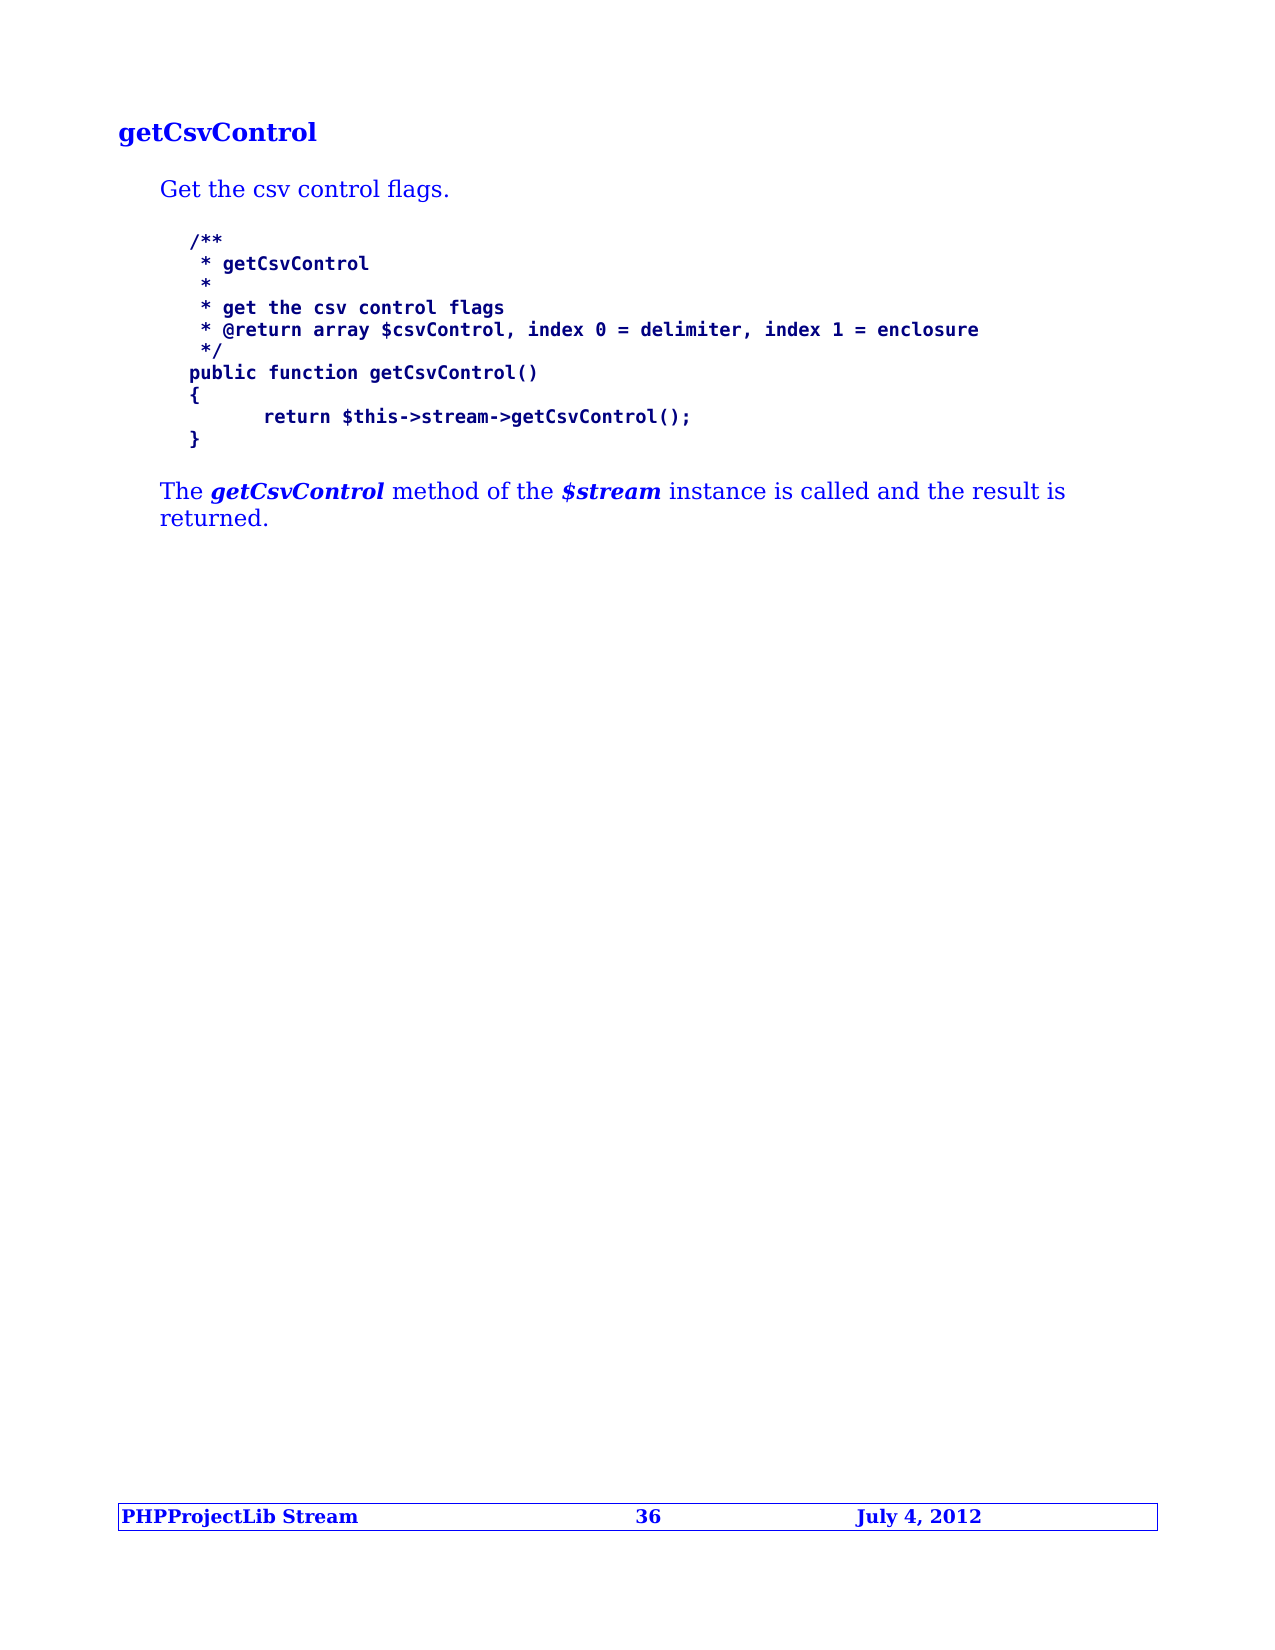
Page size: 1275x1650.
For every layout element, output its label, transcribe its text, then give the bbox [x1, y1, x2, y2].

list } [189, 428, 1157, 450]
title getCsvControl [118, 118, 1157, 147]
text Get the csv control flags. [159, 176, 1157, 203]
list return $this->stream->getCsvControl(); [189, 406, 1157, 428]
list public function getCsvControl() [189, 362, 1157, 384]
list * @return array $csvControl, index 0 = delimiter, index 1 = enclosure [189, 318, 1157, 340]
text The getCsvControl method of the $stream instance is called and the result is returned. [159, 478, 1157, 532]
list */ [189, 340, 1157, 362]
list * getCsvControl [189, 253, 1157, 275]
list { [189, 384, 1157, 406]
list * get the csv control flags [189, 297, 1157, 318]
list /** [189, 231, 1157, 253]
list * [189, 275, 1157, 297]
